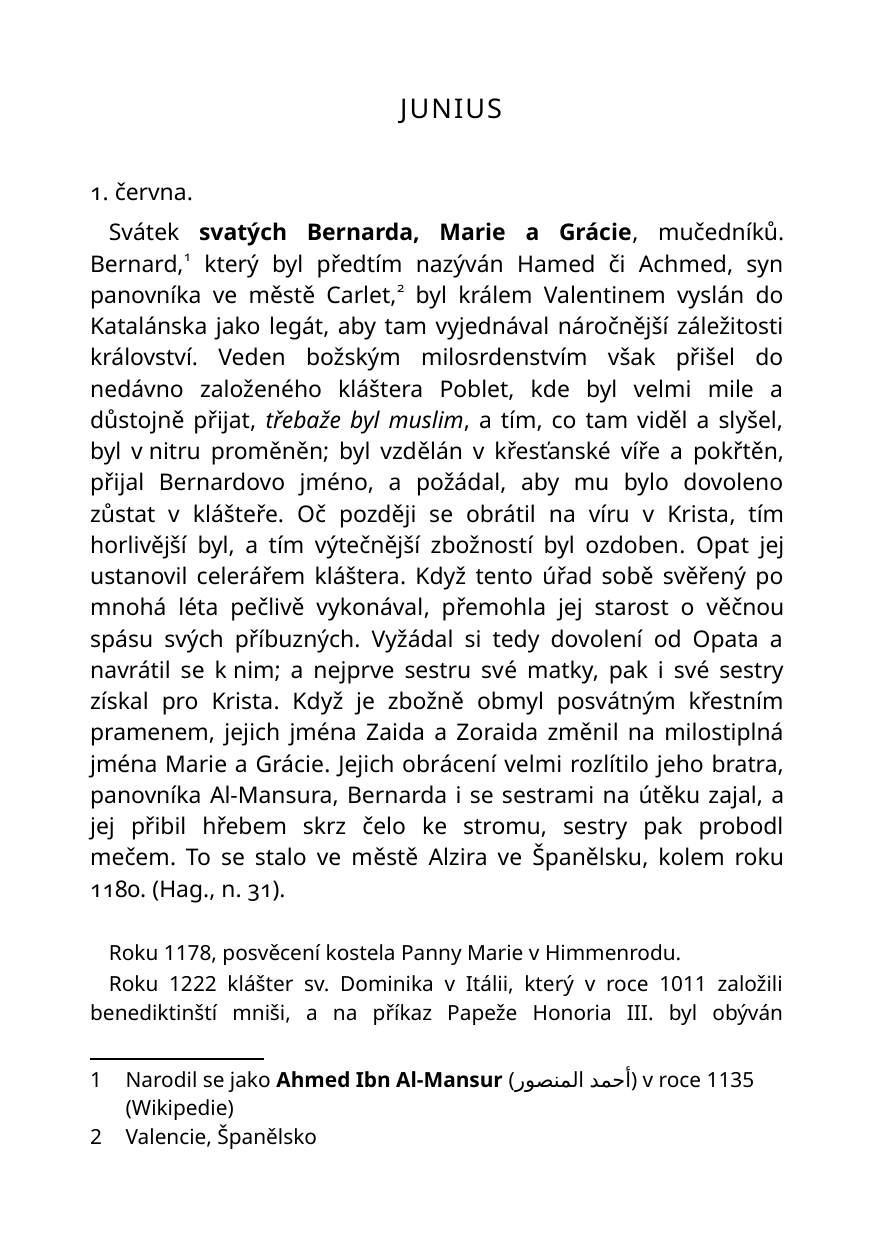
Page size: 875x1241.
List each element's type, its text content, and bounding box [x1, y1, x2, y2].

text Roku 1178, posvěcení kostela Panny Marie v Himmenrodu. [90, 938, 784, 966]
text 1. června. [90, 176, 784, 207]
text Narodil se jako Ahmed Ibn Al-Mansur (أحمد المنصور) v roce 1135 (Wikipedie) [90, 1065, 784, 1122]
text Roku 1222 klášter sv. Dominika v Itálii, který v roce 1011 založili benediktinští mniši, a na příkaz Papeže Honoria III. byl obýván [90, 969, 784, 1026]
text JUNIUS [90, 90, 784, 127]
text Svátek svatých Bernarda, Marie a Grácie, mučedníků. Bernard, který byl předtím nazýván Hamed či Achmed, syn panovníka ve městě Carlet, byl králem Valentinem vyslán do Katalánska jako legát, aby tam vyjednával náročnější záležitosti království. Veden božským milosrdenstvím však přišel do nedávno založeného kláštera Poblet, kde byl velmi mile a důstojně přijat, třebaže byl muslim, a tím, co tam viděl a slyšel, byl v nitru proměněn; byl vzdělán v křesťanské víře a pokřtěn, přijal Bernardovo jméno, a požádal, aby mu bylo dovoleno zůstat v klášteře. Oč později se obrátil na víru v Krista, tím horlivější byl, a tím výtečnější zbožností byl ozdoben. Opat jej ustanovil celerářem kláštera. Když tento úřad sobě svěřený po mnohá léta pečlivě vykonával, přemohla jej starost o věčnou spásu svých příbuzných. Vyžádal si tedy dovolení od Opata a navrátil se k nim; a nejprve sestru své matky, pak i své sestry získal pro Krista. Když je zbožně obmyl posvátným křestním pramenem, jejich jména Zaida a Zoraida změnil na milostiplná jména Marie a Grácie. Jejich obrácení velmi rozlítilo jeho bratra, panovníka Al-Mansura, Bernarda i se sestrami na útěku zajal, a jej přibil hřebem skrz čelo ke stromu, sestry pak probodl mečem. To se stalo ve městě Alzira ve Španělsku, kolem roku 1180. (Hag., n. 31). [90, 216, 784, 904]
text Valencie, Španělsko [90, 1122, 784, 1150]
